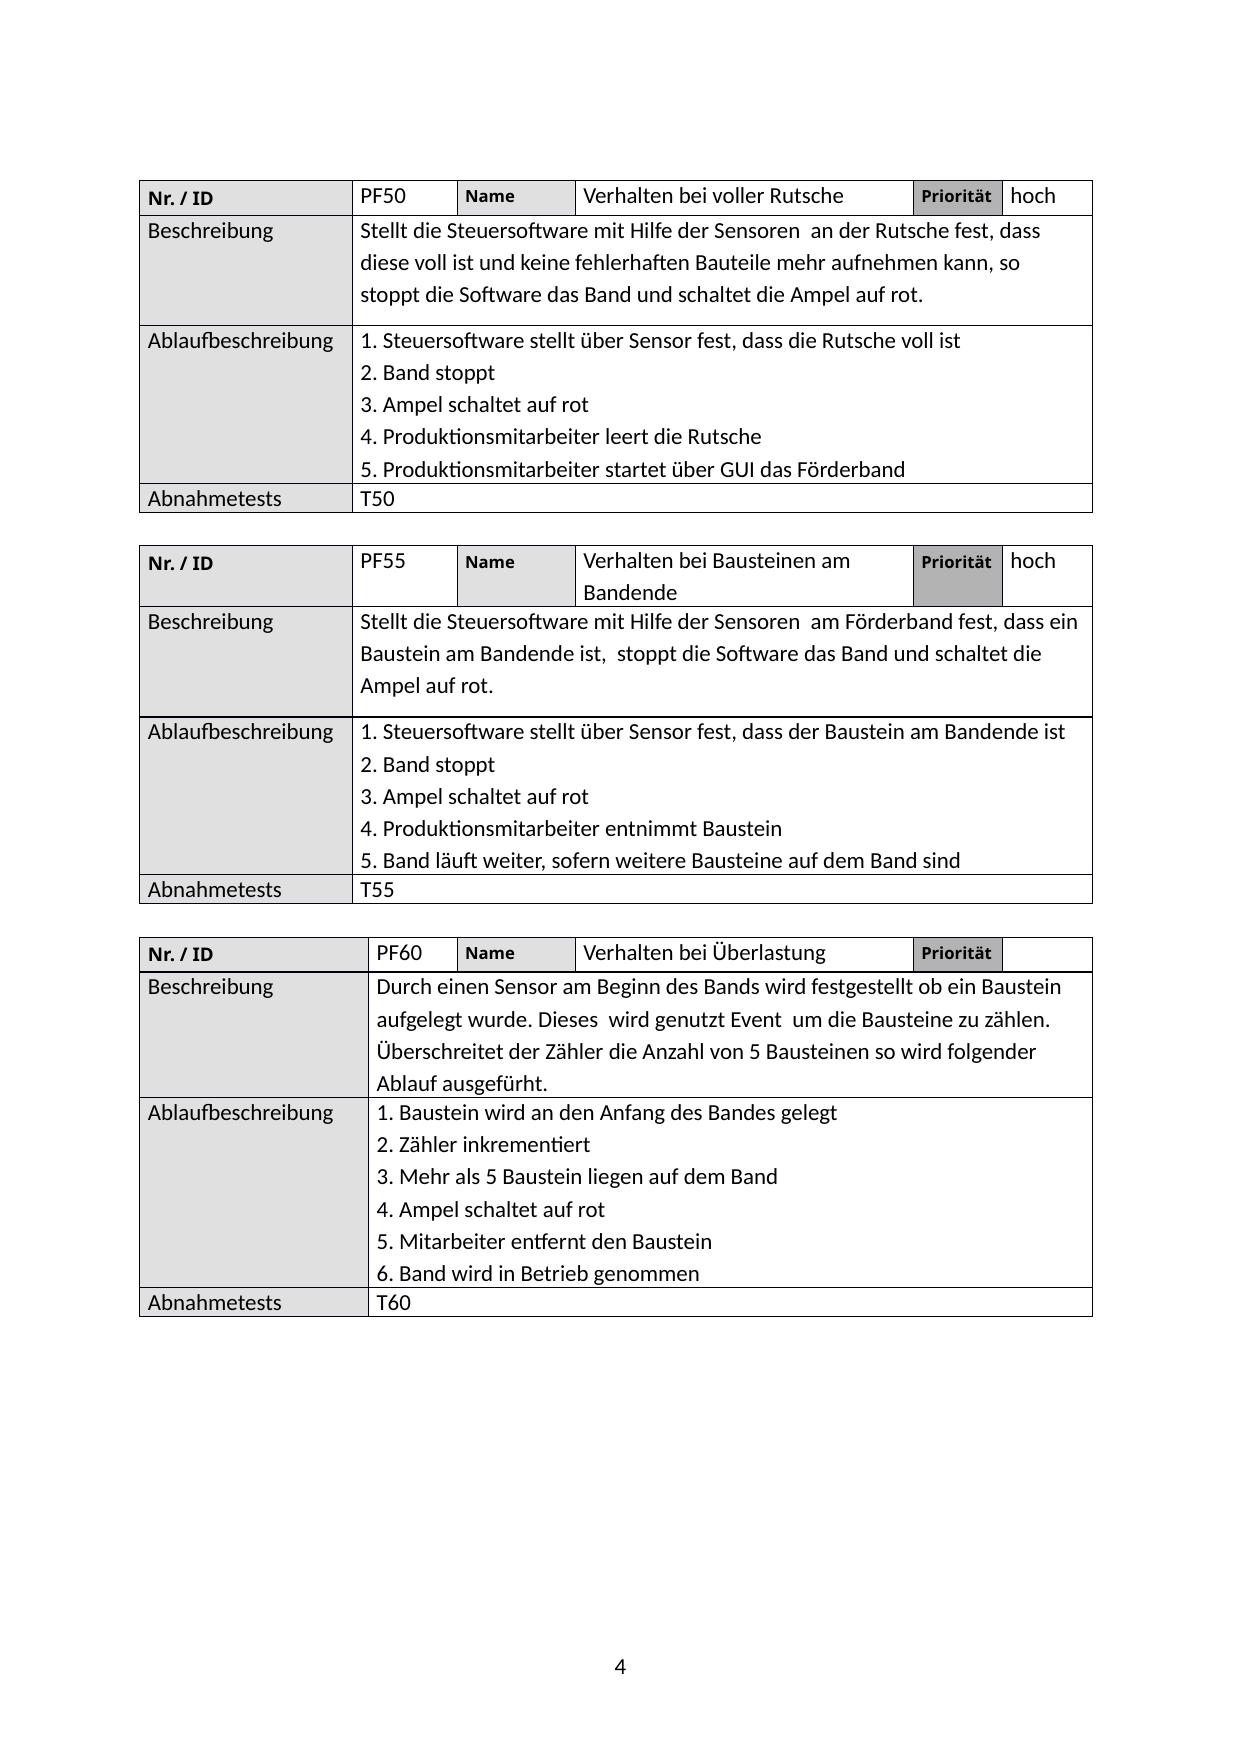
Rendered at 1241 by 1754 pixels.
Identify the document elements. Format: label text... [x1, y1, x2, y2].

table_cell Ablaufbeschreibung [140, 718, 352, 874]
table_cell Abnahmetests [140, 875, 352, 903]
table_cell Abnahmetests [140, 484, 352, 512]
table_cell 1. Baustein wird an den Anfang des Bandes gelegt 2. Zähler inkrementiert 3. Mehr als 5 Baustein liegen auf dem Band 4. Ampel schaltet auf rot 5. Mitarbeiter entfernt den Baustein 6. Band wird in Betrieb genommen [369, 1098, 1092, 1287]
table_header hoch [1003, 546, 1092, 606]
table_header Verhalten bei Bausteinen am Bandende [576, 546, 913, 606]
table_cell Stellt die Steuersoftware mit Hilfe der Sensoren am Förderband fest, dass ein Baustein am Bandende ist, stoppt die Software das Band und schaltet die Ampel auf rot. [353, 607, 1092, 716]
table_header Name [458, 181, 575, 215]
table_header PF50 [353, 181, 457, 215]
table_cell 1. Steuersoftware stellt über Sensor fest, dass die Rutsche voll ist 2. Band stoppt 3. Ampel schaltet auf rot 4. Produktionsmitarbeiter leert die Rutsche 5. Produktionsmitarbeiter startet über GUI das Förderband [353, 326, 1092, 483]
table_cell T55 [353, 875, 1092, 903]
table_header Priorität [914, 546, 1002, 606]
table_header Verhalten bei Überlastung [576, 938, 913, 971]
table_header Nr. / ID [140, 181, 352, 215]
table_header PF60 [369, 938, 457, 971]
table_cell T50 [353, 484, 1092, 512]
table_cell Stellt die Steuersoftware mit Hilfe der Sensoren an der Rutsche fest, dass diese voll ist und keine fehlerhaften Bauteile mehr aufnehmen kann, so stoppt die Software das Band und schaltet die Ampel auf rot. [353, 216, 1092, 325]
table_header Name [458, 546, 575, 606]
table_cell Ablaufbeschreibung [140, 1098, 368, 1287]
table_cell T60 [369, 1288, 1092, 1316]
table_header Name [458, 938, 575, 971]
table_cell Durch einen Sensor am Beginn des Bands wird festgestellt ob ein Baustein aufgelegt wurde. Dieses wird genutzt Event um die Bausteine zu zählen. Überschreitet der Zähler die Anzahl von 5 Bausteinen so wird folgender Ablauf ausgefürht. [369, 973, 1092, 1097]
table_header PF55 [353, 546, 457, 606]
table_header [1003, 938, 1092, 971]
table_header hoch [1003, 181, 1092, 215]
table_cell Ablaufbeschreibung [140, 326, 352, 483]
table_header Priorität [914, 181, 1002, 215]
table_cell 1. Steuersoftware stellt über Sensor fest, dass der Baustein am Bandende ist 2. Band stoppt 3. Ampel schaltet auf rot 4. Produktionsmitarbeiter entnimmt Baustein 5. Band läuft weiter, sofern weitere Bausteine auf dem Band sind [353, 718, 1092, 874]
table_header Nr. / ID [140, 938, 368, 971]
table_cell Beschreibung [140, 973, 368, 1097]
table_cell Beschreibung [140, 216, 352, 325]
table_cell Beschreibung [140, 607, 352, 716]
table_cell Abnahmetests [140, 1288, 368, 1316]
table_header Nr. / ID [140, 546, 352, 606]
table_header Verhalten bei voller Rutsche [576, 181, 913, 215]
table_header Priorität [914, 938, 1002, 971]
